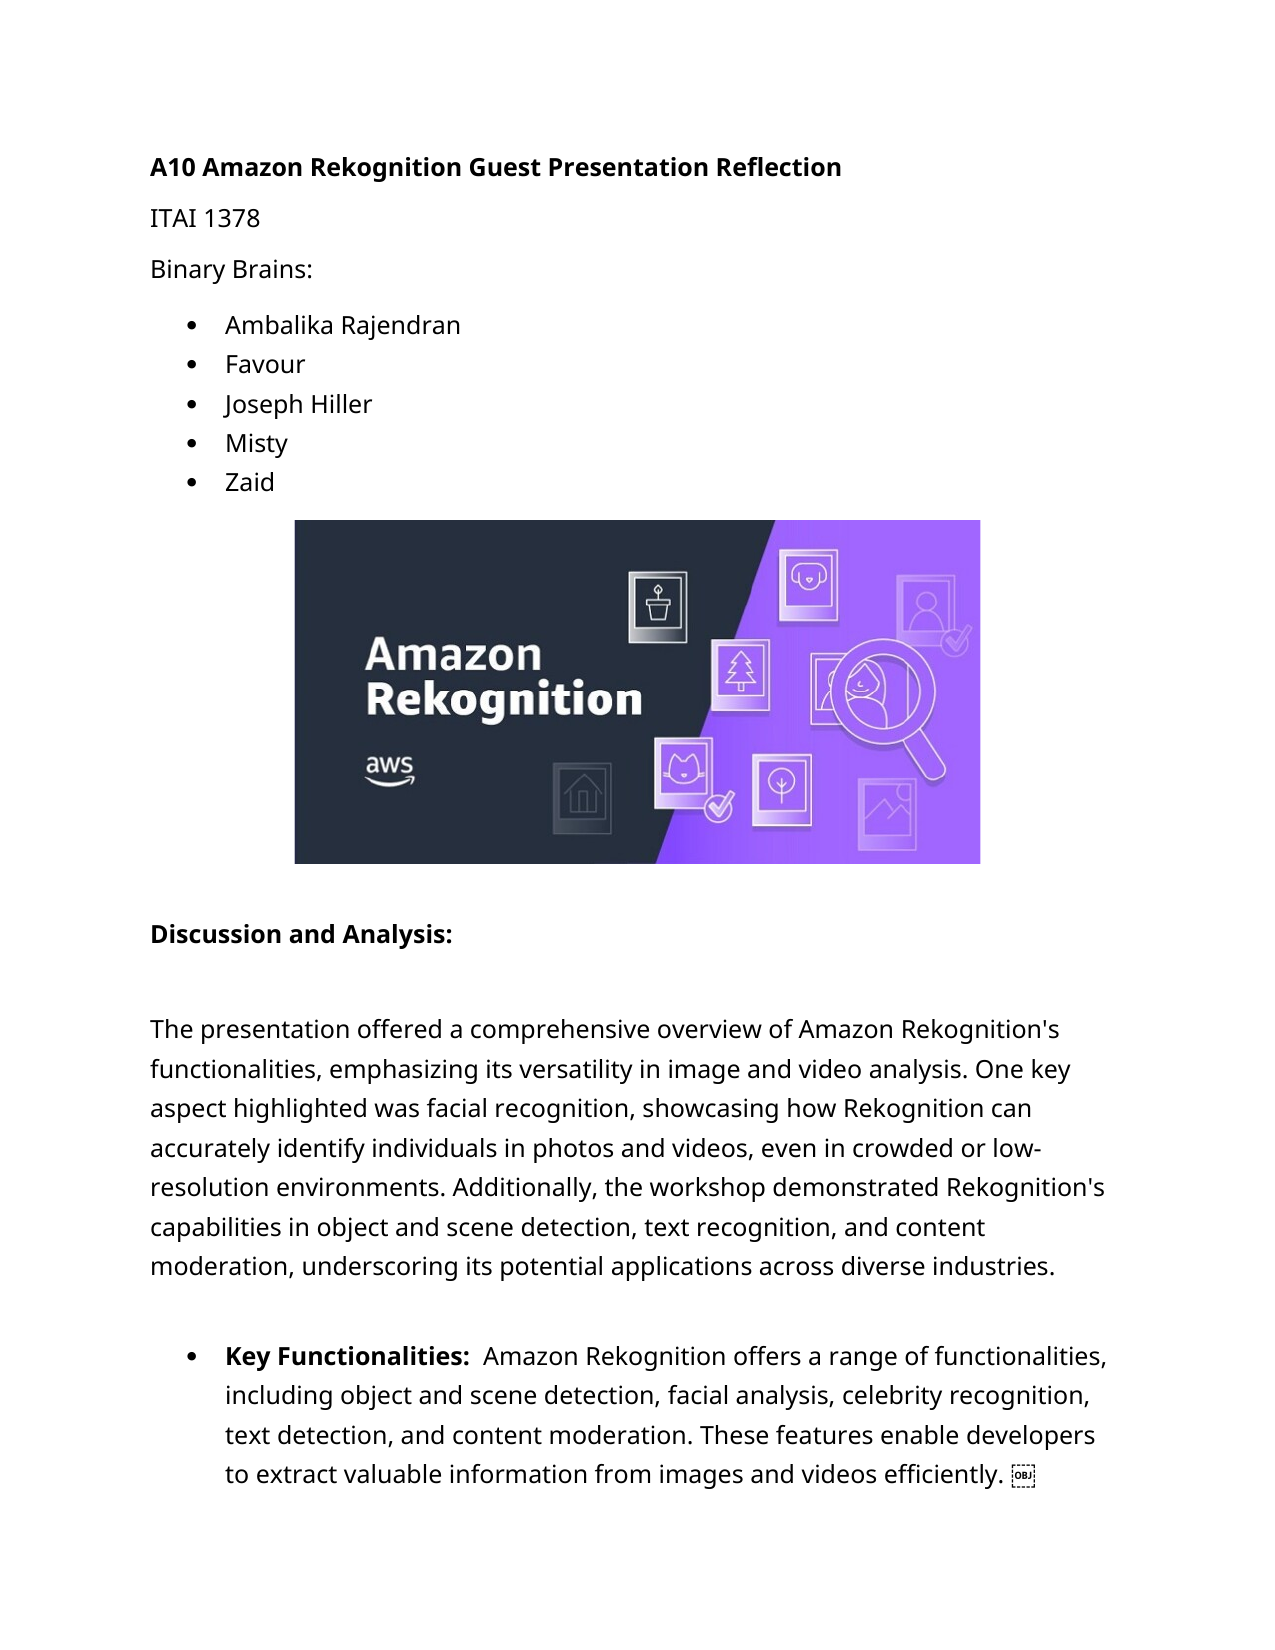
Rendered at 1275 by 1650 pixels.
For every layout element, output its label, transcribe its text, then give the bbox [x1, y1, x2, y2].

list Ambalika Rajendran [187, 308, 1125, 342]
list Favour [187, 347, 1125, 381]
list Zaid [187, 464, 1125, 499]
subtitle ITAI 1378 [150, 201, 1125, 235]
subtitle A10 Amazon Rekognition Guest Presentation Reflection [150, 150, 1125, 184]
list Joseph Hiller [187, 386, 1125, 420]
text The presentation offered a comprehensive overview of Amazon Rekognition's functionalities, emphasizing its versatility in image and video analysis. One key aspect highlighted was facial recognition, showcasing how Rekognition can accurately identify individuals in photos and videos, even in crowded or low-resolution environments. Additionally, the workshop demonstrated Rekognition's capabilities in object and scene detection, text recognition, and content moderation, underscoring its potential applications across diverse industries. [150, 1012, 1125, 1283]
list Misty [187, 425, 1125, 459]
list Key Functionalities: Amazon Rekognition offers a range of functionalities, including object and scene detection, facial analysis, celebrity recognition, text detection, and content moderation. These features enable developers to extract valuable information from images and videos efficiently. ￼ [187, 1338, 1125, 1491]
text Binary Brains: [150, 252, 1125, 286]
text Discussion and Analysis: [150, 916, 1125, 951]
